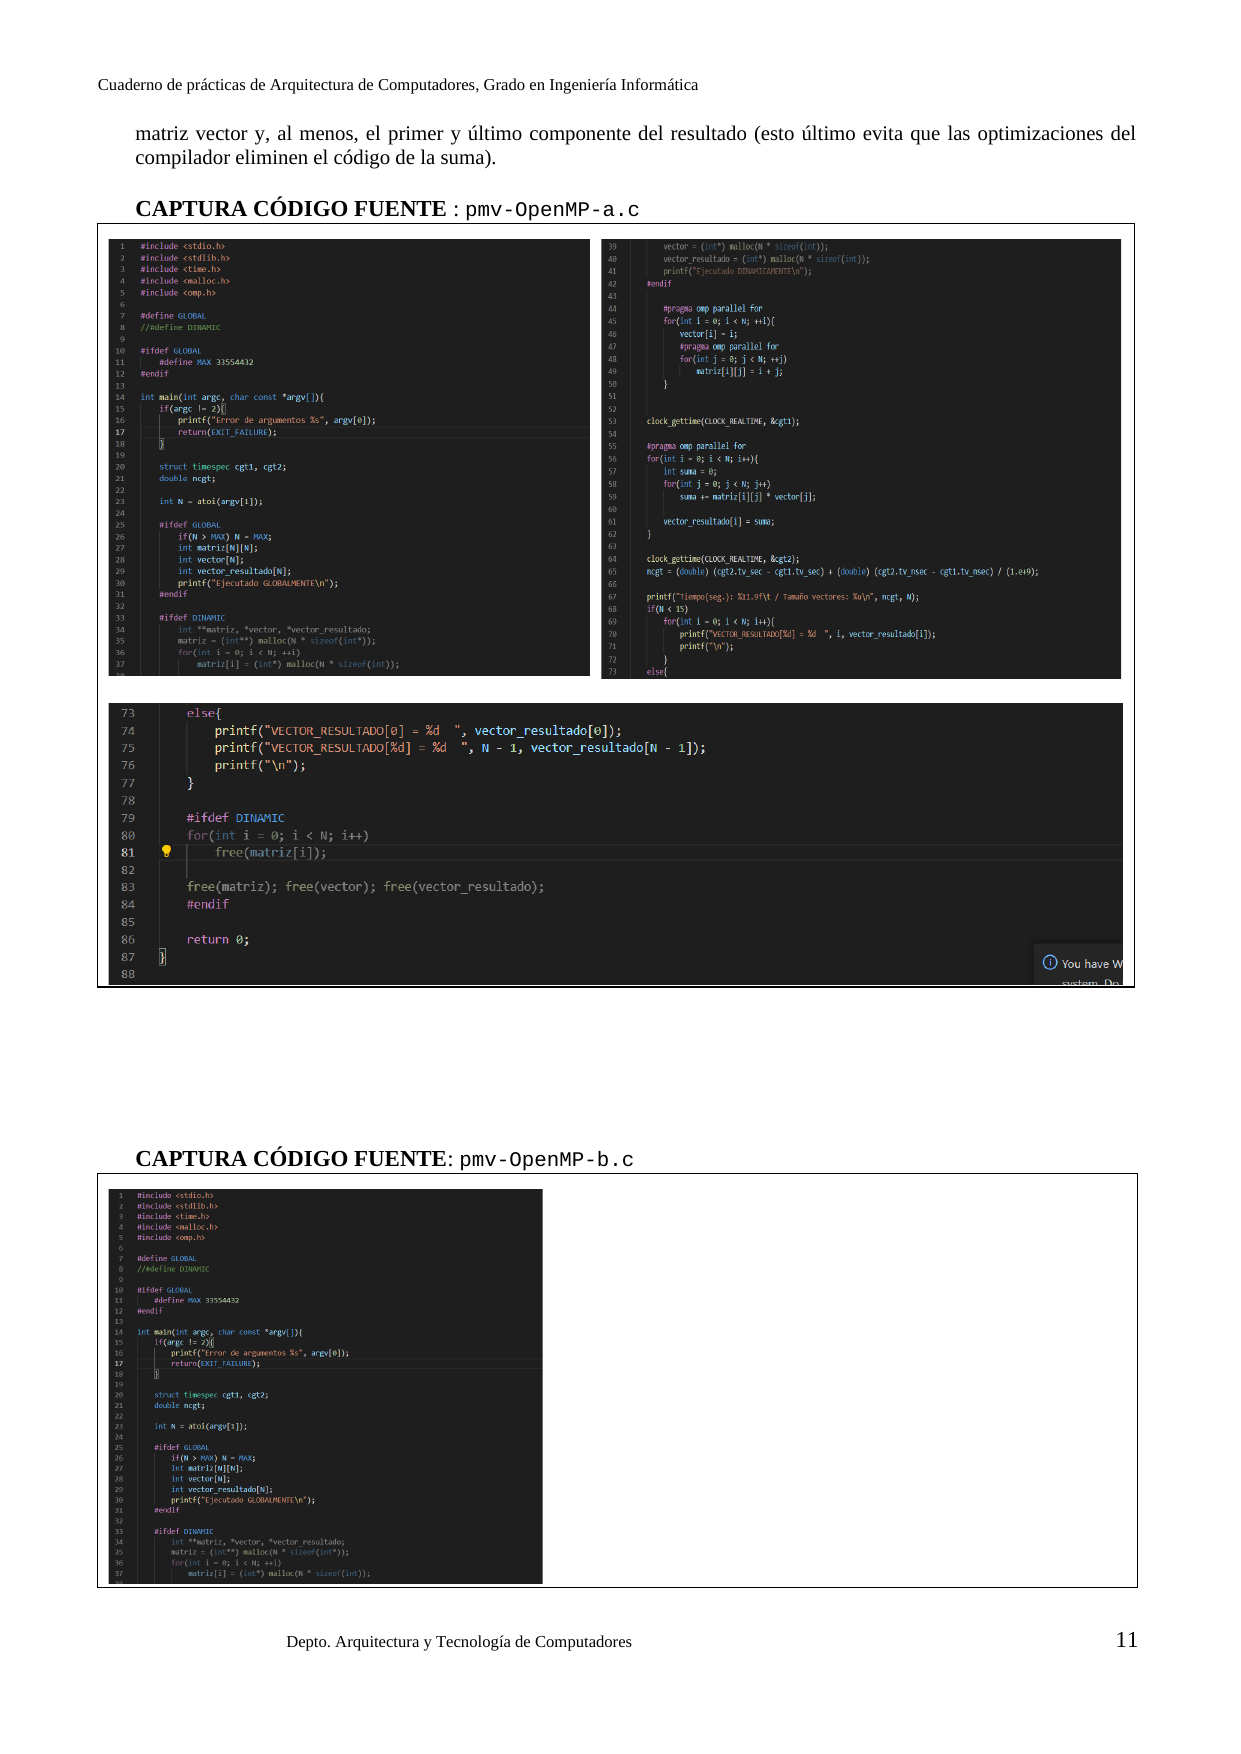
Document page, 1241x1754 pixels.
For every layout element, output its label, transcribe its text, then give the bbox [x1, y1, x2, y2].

text CAPTURA CÓDIGO FUENTE : pmv-OpenMP-a.c [135, 195, 1138, 223]
table_header [98, 1174, 1137, 1587]
table_header [98, 224, 1134, 986]
list matriz vector y, al menos, el primer y último componente del resultado (esto último evita que las optimizaciones del compilador eliminen el código de la suma). [135, 121, 1138, 169]
text CAPTURA CÓDIGO FUENTE: pmv-OpenMP-b.c [135, 1146, 1138, 1173]
